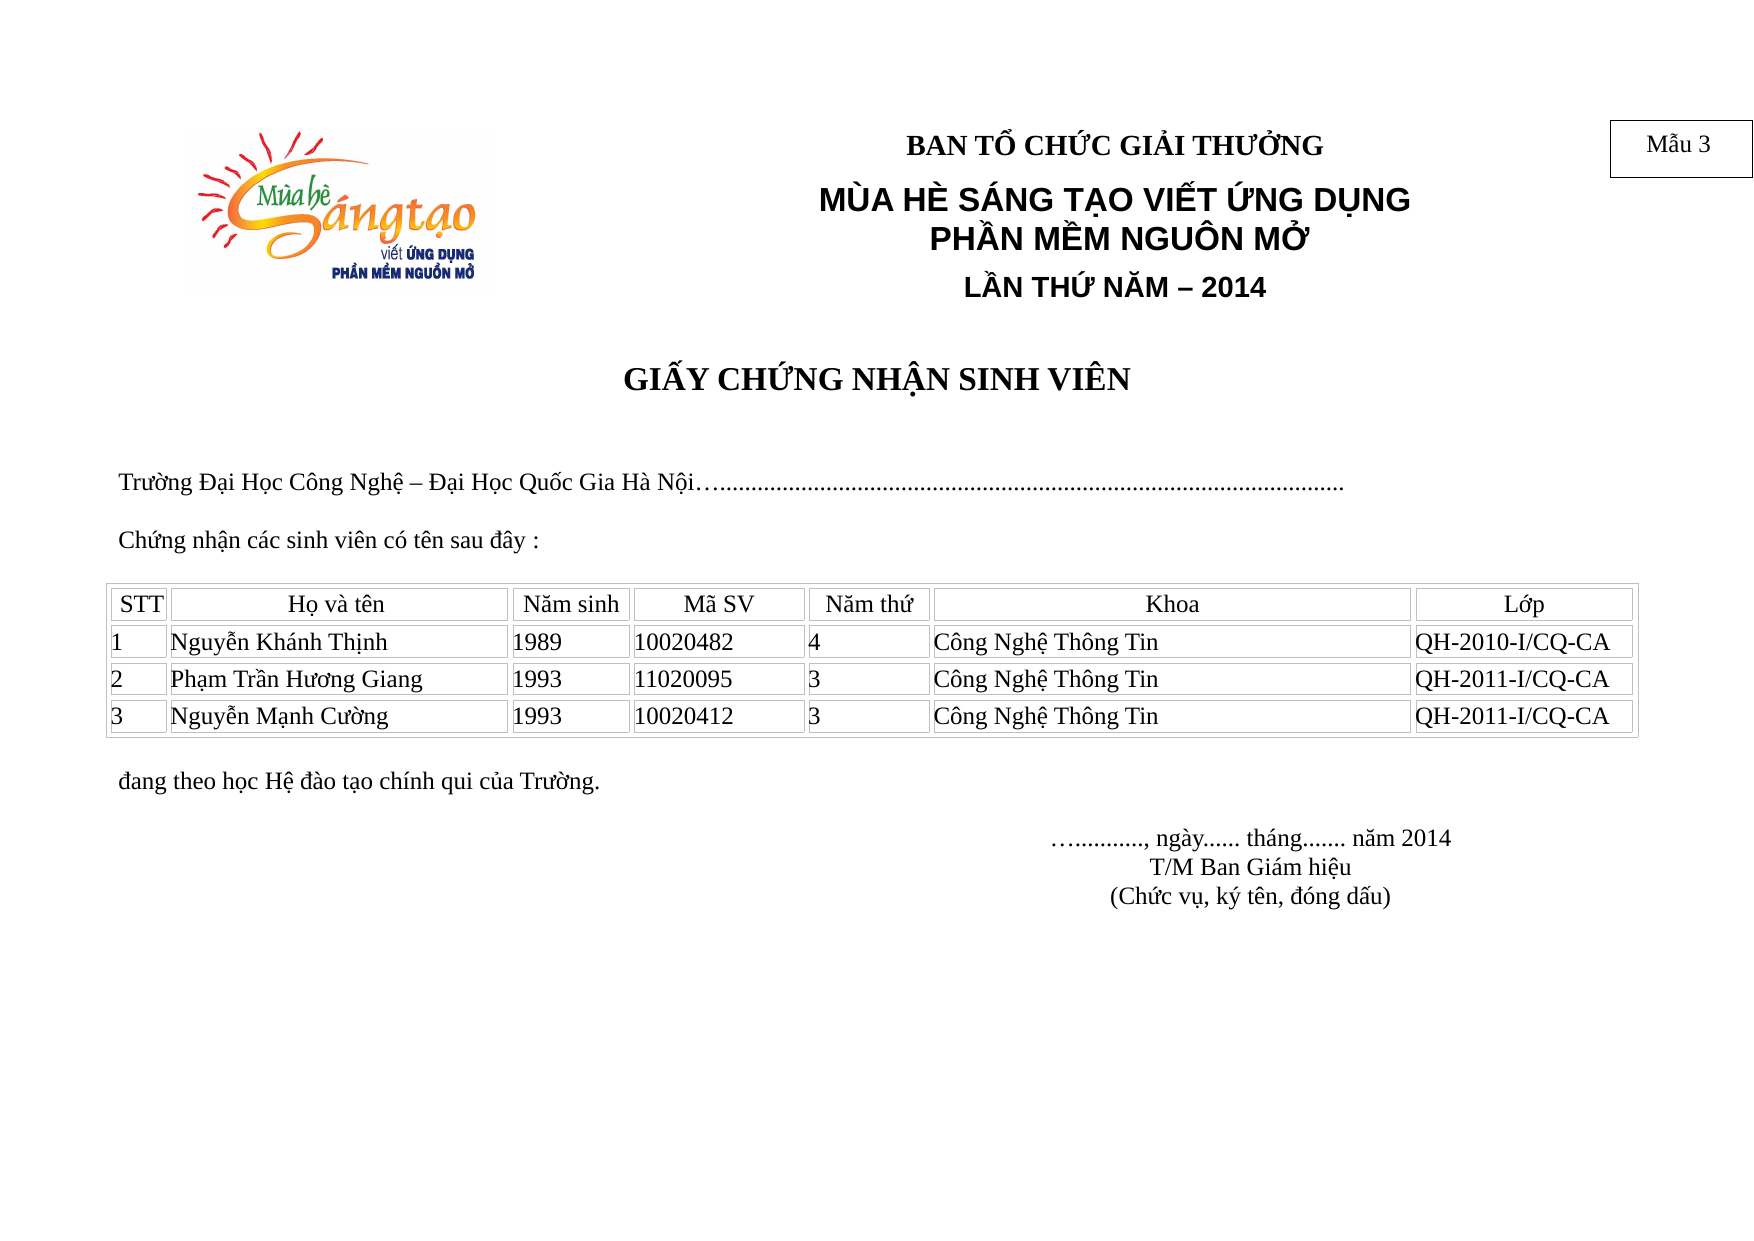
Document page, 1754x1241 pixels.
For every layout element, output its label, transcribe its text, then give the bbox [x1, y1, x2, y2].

table_cell QH-2010-I/CQ-CA [1413, 620, 1635, 657]
table_cell 3 [806, 694, 932, 732]
table_cell 1989 [510, 620, 632, 657]
text (Chức vụ, ký tên, đóng dấu) [865, 881, 1636, 909]
table_cell 1993 [510, 694, 632, 732]
table_header Họ và tên [169, 584, 510, 620]
table_cell 10020482 [632, 620, 806, 657]
table_header Năm thứ [806, 584, 932, 620]
text Chứng nhận các sinh viên có tên sau đây : [118, 525, 1636, 554]
table_cell 1993 [510, 657, 632, 694]
table_header Khoa [932, 584, 1413, 620]
table_cell 3 [806, 657, 932, 694]
picture [183, 127, 496, 297]
table_header Mã SV [632, 584, 806, 620]
table_cell Công Nghệ Thông Tin [932, 620, 1413, 657]
table_cell 2 [109, 657, 169, 694]
table_cell Nguyễn Khánh Thịnh [169, 620, 510, 657]
table_cell 10020412 [632, 694, 806, 732]
table_cell Công Nghệ Thông Tin [932, 657, 1413, 694]
table_cell QH-2011-I/CQ-CA [1413, 694, 1635, 732]
table_header Năm sinh [510, 584, 632, 620]
table_cell QH-2011-I/CQ-CA [1413, 657, 1635, 694]
table_cell 3 [109, 694, 169, 732]
text …..........., ngày...... tháng....... năm 2014 [865, 823, 1636, 852]
table_cell Công Nghệ Thông Tin [932, 694, 1413, 732]
table_header Lớp [1413, 584, 1635, 620]
table_cell 1 [109, 620, 169, 657]
table_header STT [109, 584, 169, 620]
text T/M Ban Giám hiệu [865, 852, 1636, 881]
table_cell Phạm Trần Hương Giang [169, 657, 510, 694]
table_cell Nguyễn Mạnh Cường [169, 694, 510, 732]
table_header [81, 118, 598, 305]
table_cell 4 [806, 620, 932, 657]
subtitle GIẤY CHỨNG NHẬN SINH VIÊN [118, 359, 1636, 397]
text Trường Đại Học Công Nghệ – Đại Học Quốc Gia Hà Nội….................................................................................................... [118, 467, 1636, 496]
text đang theo học Hệ đào tạo chính qui của Trường. [118, 766, 1636, 794]
table_header BAN TỔ CHỨC GIẢI THƯỞNG MÙA HÈ SÁNG TẠO VIẾT ỨNG DỤNG PHẦN MỀM NGUÔN MỞ LẦN THỨ NĂM – 2014 [599, 118, 1631, 305]
table_cell 11020095 [632, 657, 806, 694]
